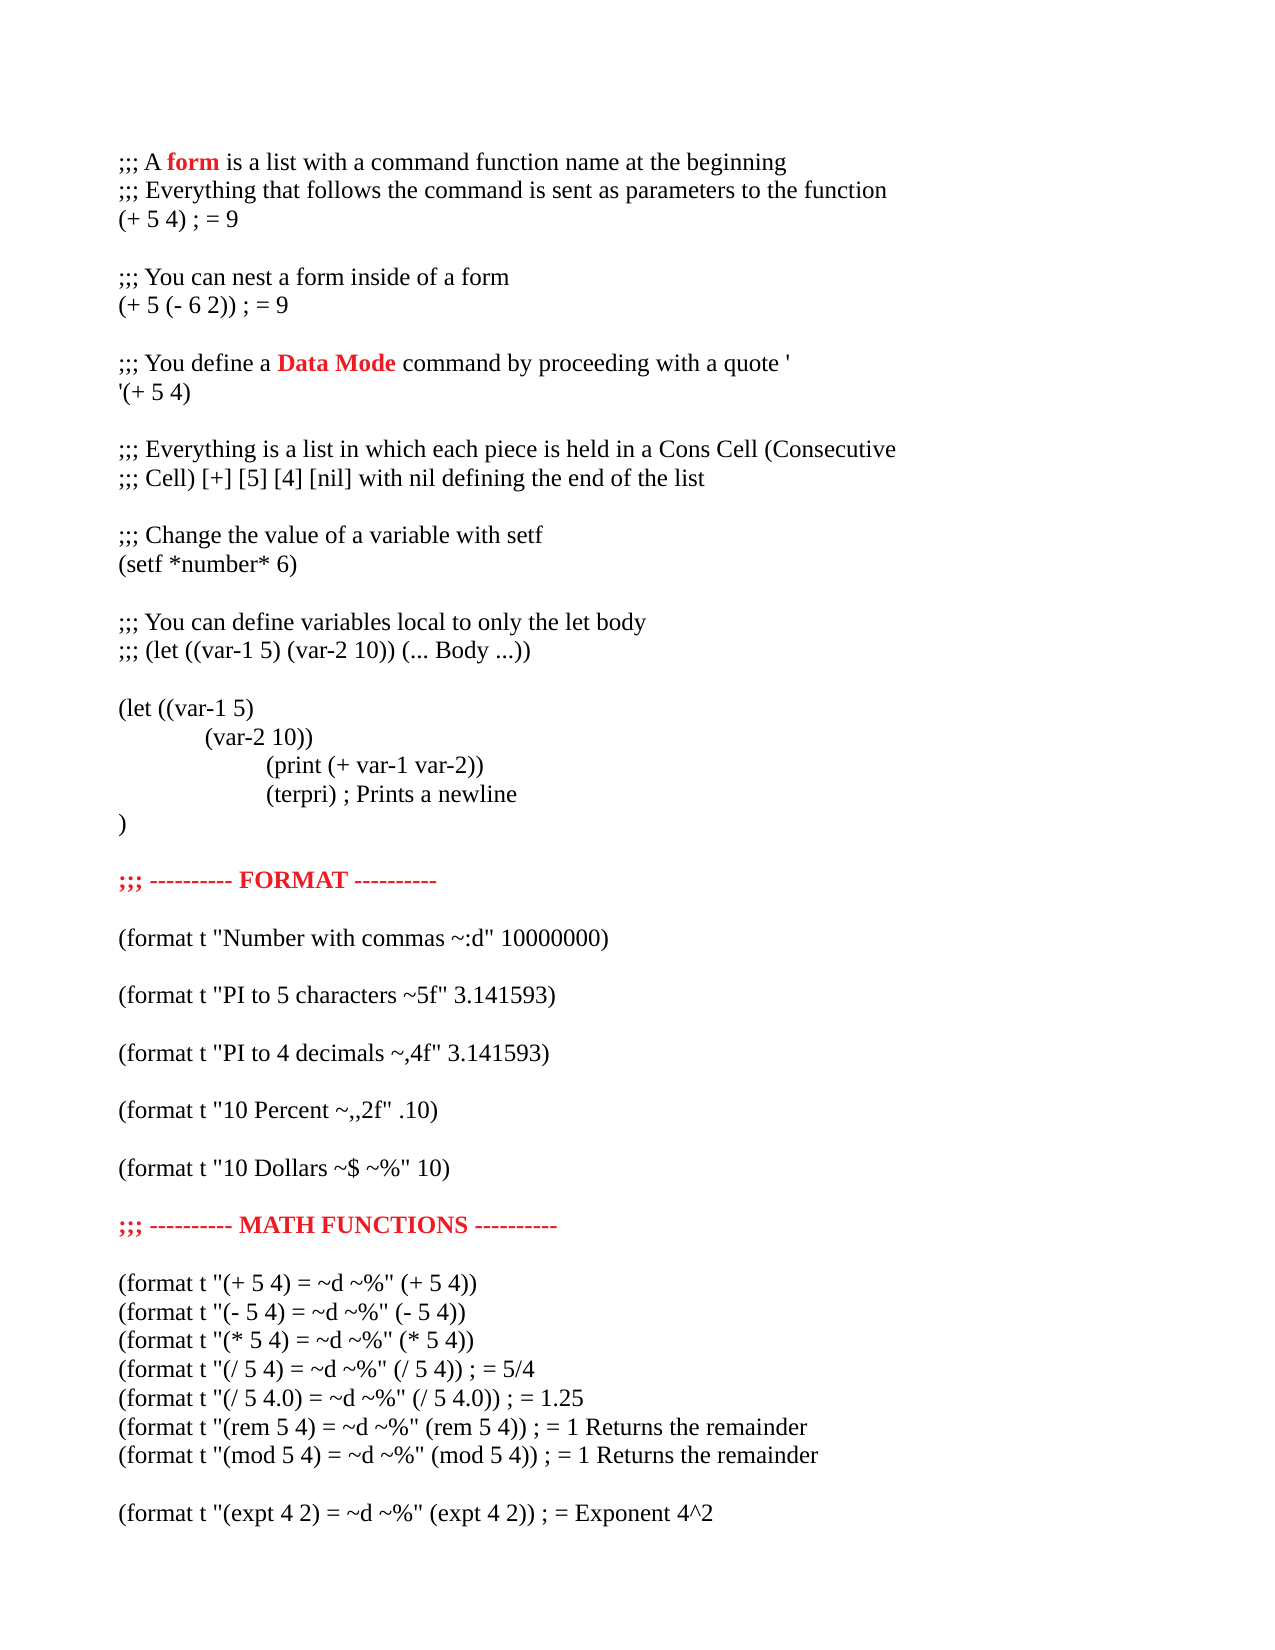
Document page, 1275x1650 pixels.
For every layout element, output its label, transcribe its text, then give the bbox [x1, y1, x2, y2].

text ;;; ---------- FORMAT ---------- [118, 866, 1157, 894]
text ;;; You define a Data Mode command by proceeding with a quote ' [118, 348, 1157, 377]
text (let ((var-1 5) [118, 693, 1157, 722]
text ) [118, 808, 1157, 837]
text '(+ 5 4) [118, 377, 1157, 406]
text (format t "10 Dollars ~$ ~%" 10) [118, 1153, 1157, 1182]
text ;;; You can nest a form inside of a form [118, 262, 1157, 291]
text (format t "PI to 5 characters ~5f" 3.141593) [118, 981, 1157, 1009]
text (format t "10 Percent ~,,2f" .10) [118, 1096, 1157, 1124]
text (var-2 10)) [118, 722, 1157, 751]
text (format t "Number with commas ~:d" 10000000) [118, 923, 1157, 952]
text ;;; ---------- MATH FUNCTIONS ---------- [118, 1211, 1157, 1239]
text (format t "(+ 5 4) = ~d ~%" (+ 5 4)) [118, 1268, 1157, 1297]
text ;;; A form is a list with a command function name at the beginning [118, 147, 1157, 176]
text (format t "(- 5 4) = ~d ~%" (- 5 4)) [118, 1297, 1157, 1326]
text ;;; Cell) [+] [5] [4] [nil] with nil defining the end of the list [118, 463, 1157, 492]
text (format t "(rem 5 4) = ~d ~%" (rem 5 4)) ; = 1 Returns the remainder [118, 1412, 1157, 1441]
text (format t "(/ 5 4.0) = ~d ~%" (/ 5 4.0)) ; = 1.25 [118, 1383, 1157, 1412]
text (format t "PI to 4 decimals ~,4f" 3.141593) [118, 1038, 1157, 1067]
text (+ 5 (- 6 2)) ; = 9 [118, 291, 1157, 319]
text (format t "(/ 5 4) = ~d ~%" (/ 5 4)) ; = 5/4 [118, 1354, 1157, 1383]
text ;;; You can define variables local to only the let body [118, 607, 1157, 636]
text (format t "(* 5 4) = ~d ~%" (* 5 4)) [118, 1326, 1157, 1354]
text (+ 5 4) ; = 9 [118, 204, 1157, 233]
text (print (+ var-1 var-2)) [118, 751, 1157, 779]
text ;;; Everything is a list in which each piece is held in a Cons Cell (Consecutive [118, 434, 1157, 463]
text (setf *number* 6) [118, 549, 1157, 578]
text (format t "(mod 5 4) = ~d ~%" (mod 5 4)) ; = 1 Returns the remainder [118, 1441, 1157, 1469]
text ;;; (let ((var-1 5) (var-2 10)) (... Body ...)) [118, 636, 1157, 664]
text (terpri) ; Prints a newline [118, 779, 1157, 808]
text ;;; Everything that follows the command is sent as parameters to the function [118, 176, 1157, 204]
text ;;; Change the value of a variable with setf [118, 521, 1157, 549]
text (format t "(expt 4 2) = ~d ~%" (expt 4 2)) ; = Exponent 4^2 [118, 1498, 1157, 1527]
